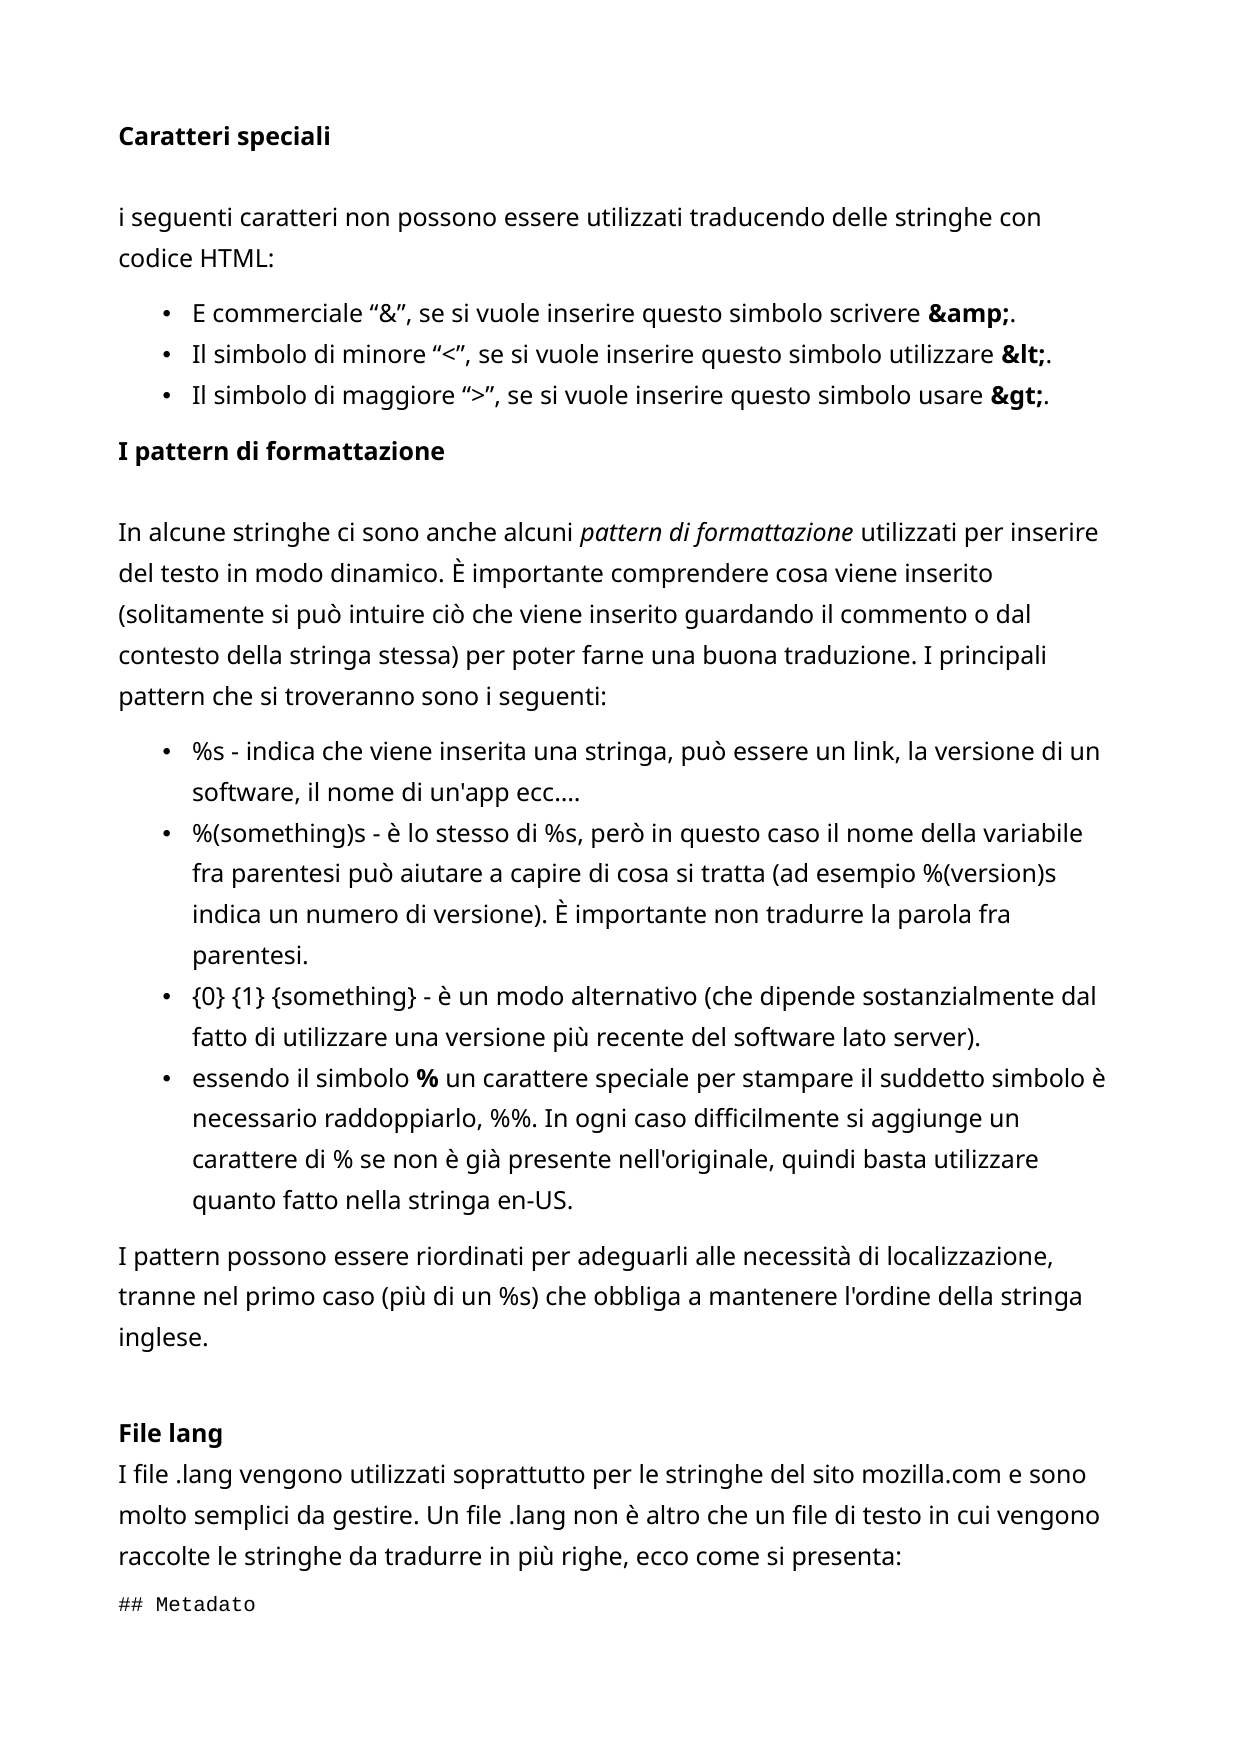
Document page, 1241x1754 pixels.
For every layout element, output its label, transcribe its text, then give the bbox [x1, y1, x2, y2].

list %s - indica che viene inserita una stringa, può essere un link, la versione di un software, il nome di un'app ecc…. [162, 733, 1122, 808]
list %(something)s - è lo stesso di %s, però in questo caso il nome della variabile fra parentesi può aiutare a capire di cosa si tratta (ad esempio %(version)s indica un numero di versione). È importante non tradurre la parola fra parentesi. [162, 815, 1122, 972]
list Il simbolo di minore “<”, se si vuole inserire questo simbolo utilizzare &lt;. [162, 337, 1122, 371]
list Il simbolo di maggiore “>”, se si vuole inserire questo simbolo usare &gt;. [162, 378, 1122, 412]
list {0} {1} {something} - è un modo alternativo (che dipende sostanzialmente dal fatto di utilizzare una versione più recente del software lato server). [162, 978, 1122, 1053]
text ## Metadato [118, 1594, 1122, 1618]
list E commerciale “&”, se si vuole inserire questo simbolo scrivere &amp;. [162, 296, 1122, 330]
text I pattern possono essere riordinati per adeguarli alle necessità di localizzazione, tranne nel primo caso (più di un %s) che obbliga a mantenere l'ordine della stringa inglese. [118, 1238, 1122, 1395]
text File lang I file .lang vengono utilizzati soprattutto per le stringhe del sito mozilla.com e sono molto semplici da gestire. Un file .lang non è altro che un file di testo in cui vengono raccolte le stringhe da tradurre in più righe, ecco come si presenta: [118, 1416, 1122, 1573]
text Caratteri speciali i seguenti caratteri non possono essere utilizzati traducendo delle stringhe con codice HTML: [118, 118, 1122, 275]
list essendo il simbolo % un carattere speciale per stampare il suddetto simbolo è necessario raddoppiarlo, %%. In ogni caso difficilmente si aggiunge un carattere di % se non è già presente nell'originale, quindi basta utilizzare quanto fatto nella stringa en-US. [162, 1060, 1122, 1217]
text I pattern di formattazione In alcune stringhe ci sono anche alcuni pattern di formattazione utilizzati per inserire del testo in modo dinamico. È importante comprendere cosa viene inserito (solitamente si può intuire ciò che viene inserito guardando il commento o dal contesto della stringa stessa) per poter farne una buona traduzione. I principali pattern che si troveranno sono i seguenti: [118, 433, 1122, 712]
